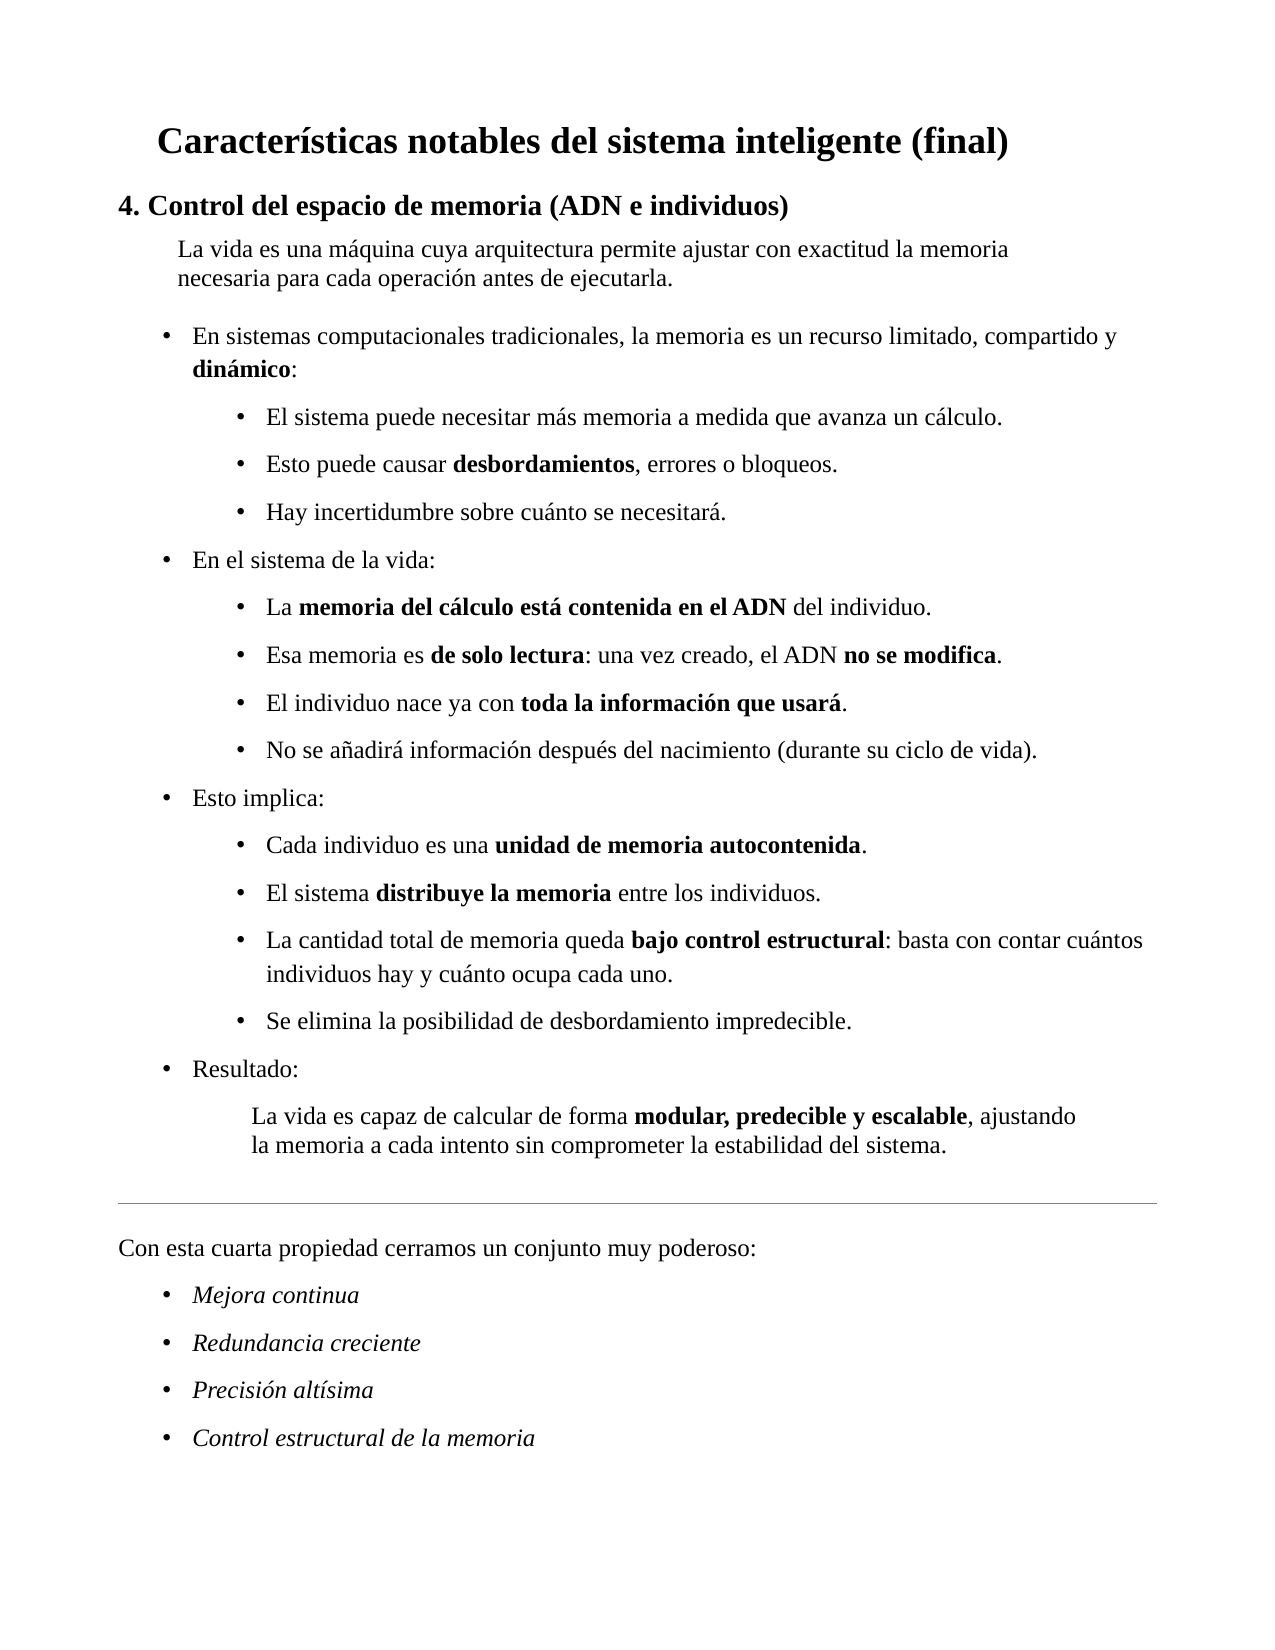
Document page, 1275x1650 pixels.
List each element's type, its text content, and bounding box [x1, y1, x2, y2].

list Cada individuo es una unidad de memoria autocontenida. [236, 830, 1157, 859]
text Con esta cuarta propiedad cerramos un conjunto muy poderoso: [118, 1233, 1157, 1261]
list Esto puede causar desbordamientos, errores o bloqueos. [236, 449, 1157, 478]
list El sistema puede necesitar más memoria a medida que avanza un cálculo. [236, 402, 1157, 431]
list El sistema distribuye la memoria entre los individuos. [236, 878, 1157, 907]
list Esto implica: [162, 783, 1157, 812]
list Redundancia creciente [162, 1328, 1157, 1357]
list El individuo nace ya con toda la información que usará. [236, 688, 1157, 716]
list La cantidad total de memoria queda bajo control estructural: basta con contar cuántos individuos hay y cuánto ocupa cada uno. [236, 926, 1157, 987]
list La vida es capaz de calcular de forma modular, predecible y escalable, ajustando la memoria a cada intento sin comprometer la estabilidad del sistema. [222, 1101, 1098, 1159]
list Control estructural de la memoria [162, 1423, 1157, 1452]
text La vida es una máquina cuya arquitectura permite ajustar con exactitud la memoria necesaria para cada operación antes de ejecutarla. [177, 234, 1098, 292]
list Precisión altísima [162, 1376, 1157, 1404]
list Resultado: [162, 1054, 1157, 1083]
list Se elimina la posibilidad de desbordamiento impredecible. [236, 1006, 1157, 1035]
list Hay incertidumbre sobre cuánto se necesitará. [236, 497, 1157, 526]
list La memoria del cálculo está contenida en el ADN del individuo. [236, 592, 1157, 621]
list No se añadirá información después del nacimiento (durante su ciclo de vida). [236, 735, 1157, 764]
subtitle 🔹 Características notables del sistema inteligente (final) [118, 118, 1157, 161]
list En el sistema de la vida: [162, 545, 1157, 573]
subtitle 4. Control del espacio de memoria (ADN e individuos) [118, 188, 1157, 222]
list En sistemas computacionales tradicionales, la memoria es un recurso limitado, compartido y dinámico: [162, 321, 1157, 383]
list Esa memoria es de solo lectura: una vez creado, el ADN no se modifica. [236, 640, 1157, 669]
list Mejora continua [162, 1280, 1157, 1309]
